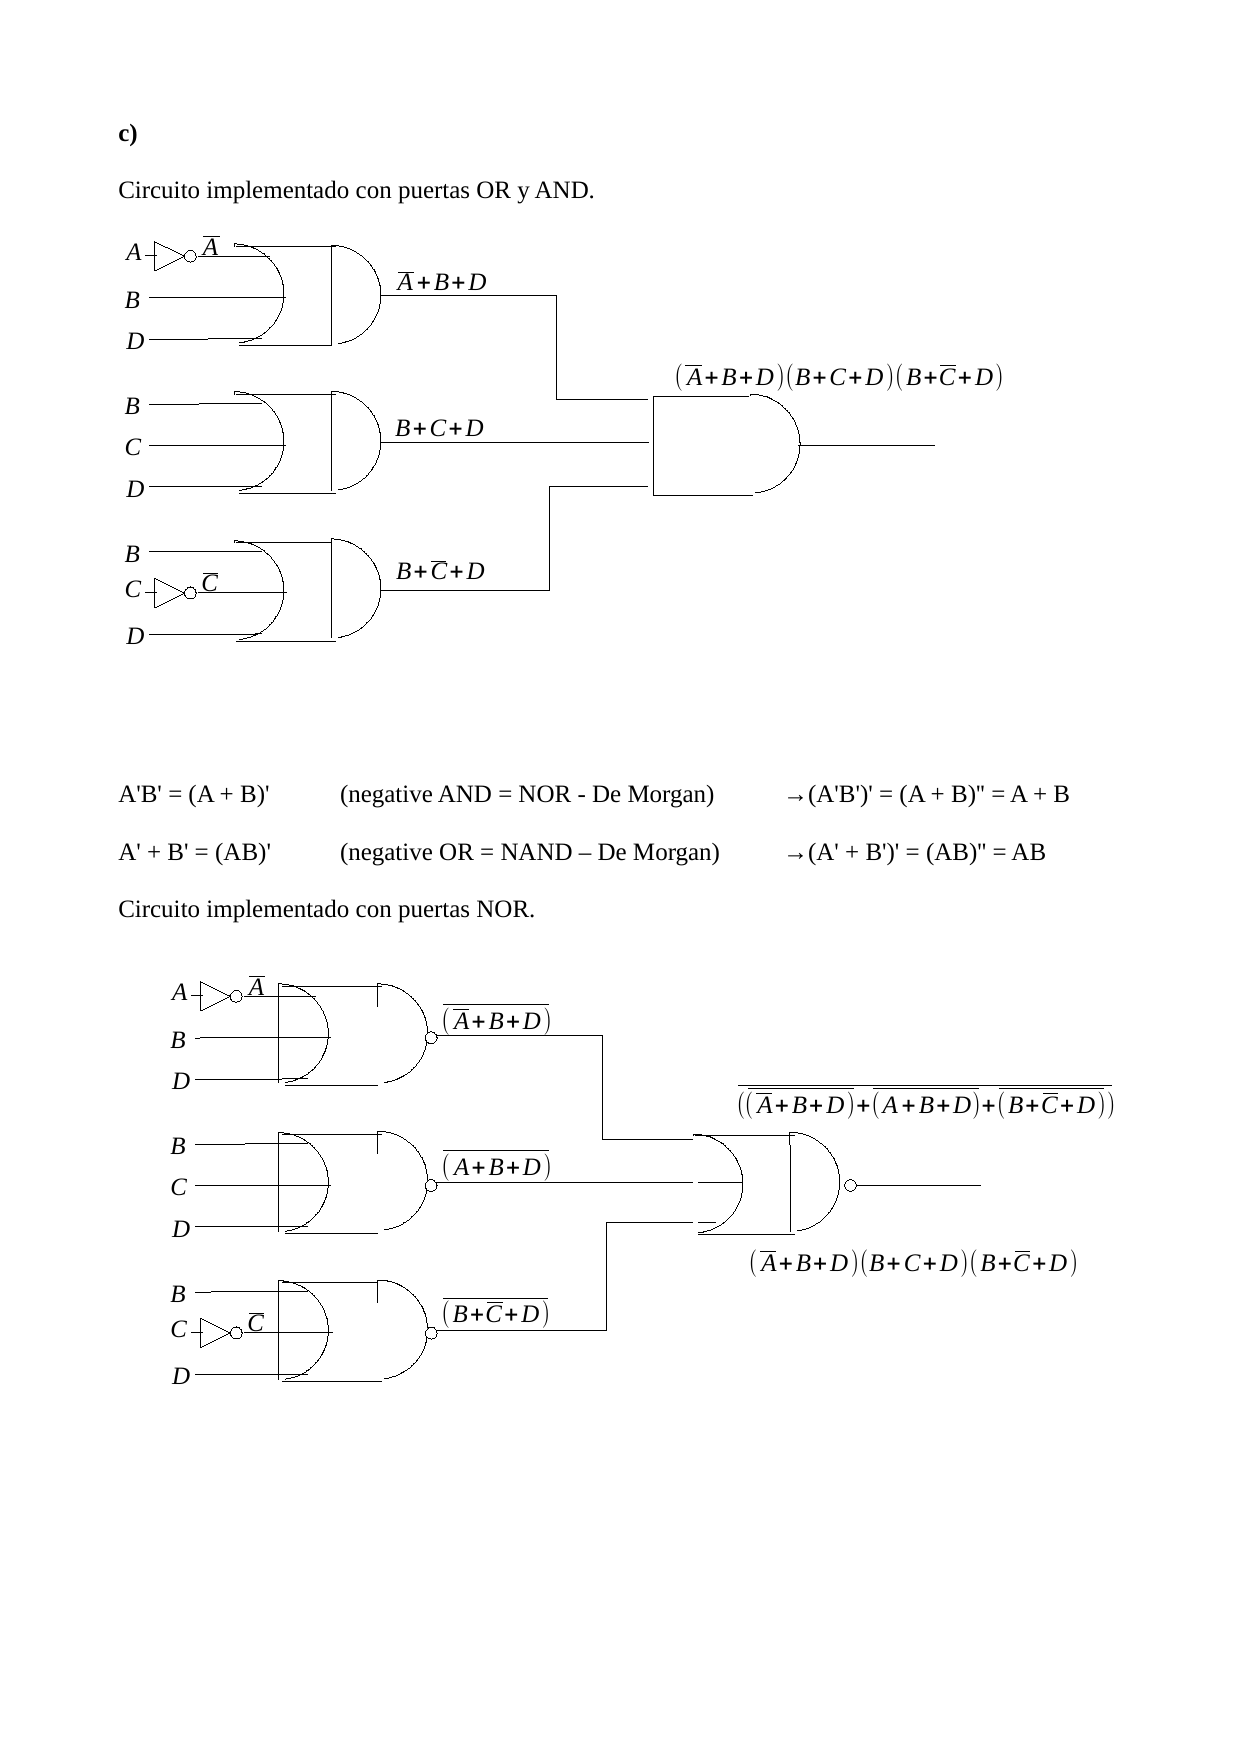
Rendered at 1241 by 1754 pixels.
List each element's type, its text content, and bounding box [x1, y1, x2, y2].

text A'B' = (A + B)' (negative AND = NOR - De Morgan) →(A'B')' = (A + B)'' = A + B [118, 779, 1122, 808]
text A' + B' = (AB)' (negative OR = NAND – De Morgan) →(A' + B')' = (AB)'' = AB [118, 837, 1122, 866]
text Circuito implementado con puertas NOR. [118, 894, 1122, 923]
text Circuito implementado con puertas OR y AND. [118, 176, 1122, 204]
text c) [118, 118, 1122, 147]
